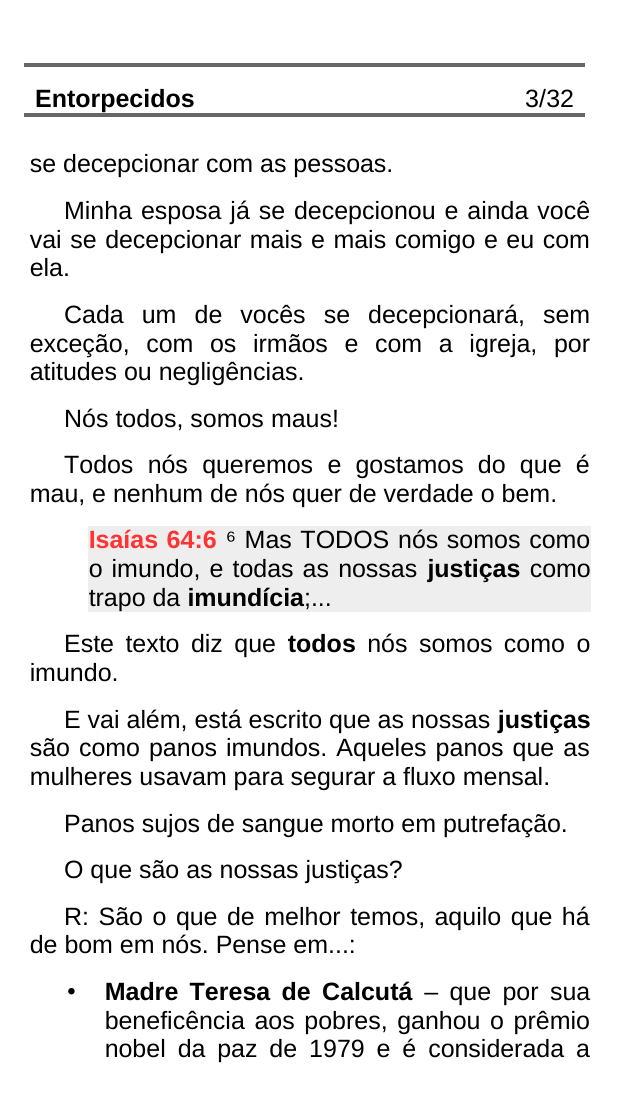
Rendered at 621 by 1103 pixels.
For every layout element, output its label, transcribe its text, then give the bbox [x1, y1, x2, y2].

list Panos sujos de sangue morto em putrefação. [29, 809, 591, 837]
list Todos nós queremos e gostamos do que é mau, e nenhum de nós quer de verdade o bem. [29, 450, 591, 508]
list R: São o que de melhor temos, aquilo que há de bom em nós. Pense em...: [29, 902, 591, 959]
list Minha esposa já se decepcionou e ainda você vai se decepcionar mais e mais comigo e eu com ela. [29, 196, 591, 282]
list E vai além, está escrito que as nossas justiças são como panos imundos. Aqueles panos que as mulheres usavam para segurar a fluxo mensal. [29, 705, 591, 791]
list O que são as nossas justiças? [29, 855, 591, 884]
list se decepcionar com as pessoas. [29, 149, 591, 178]
list Este texto diz que todos nós somos como o imundo. [29, 629, 591, 687]
list Nós todos, somos maus! [29, 404, 591, 433]
text Isaías 64:6 ⁶ Mas TODOS nós somos como o imundo, e todas as nossas justiças como trapo da imundícia;... [88, 526, 591, 612]
list Madre Teresa de Calcutá – que por sua beneficência aos pobres, ganhou o prêmio nobel da paz de 1979 e é considerada a [67, 977, 591, 1063]
list Cada um de vocês se decepcionará, sem exceção, com os irmãos e com a igreja, por atitudes ou negligências. [29, 300, 591, 386]
